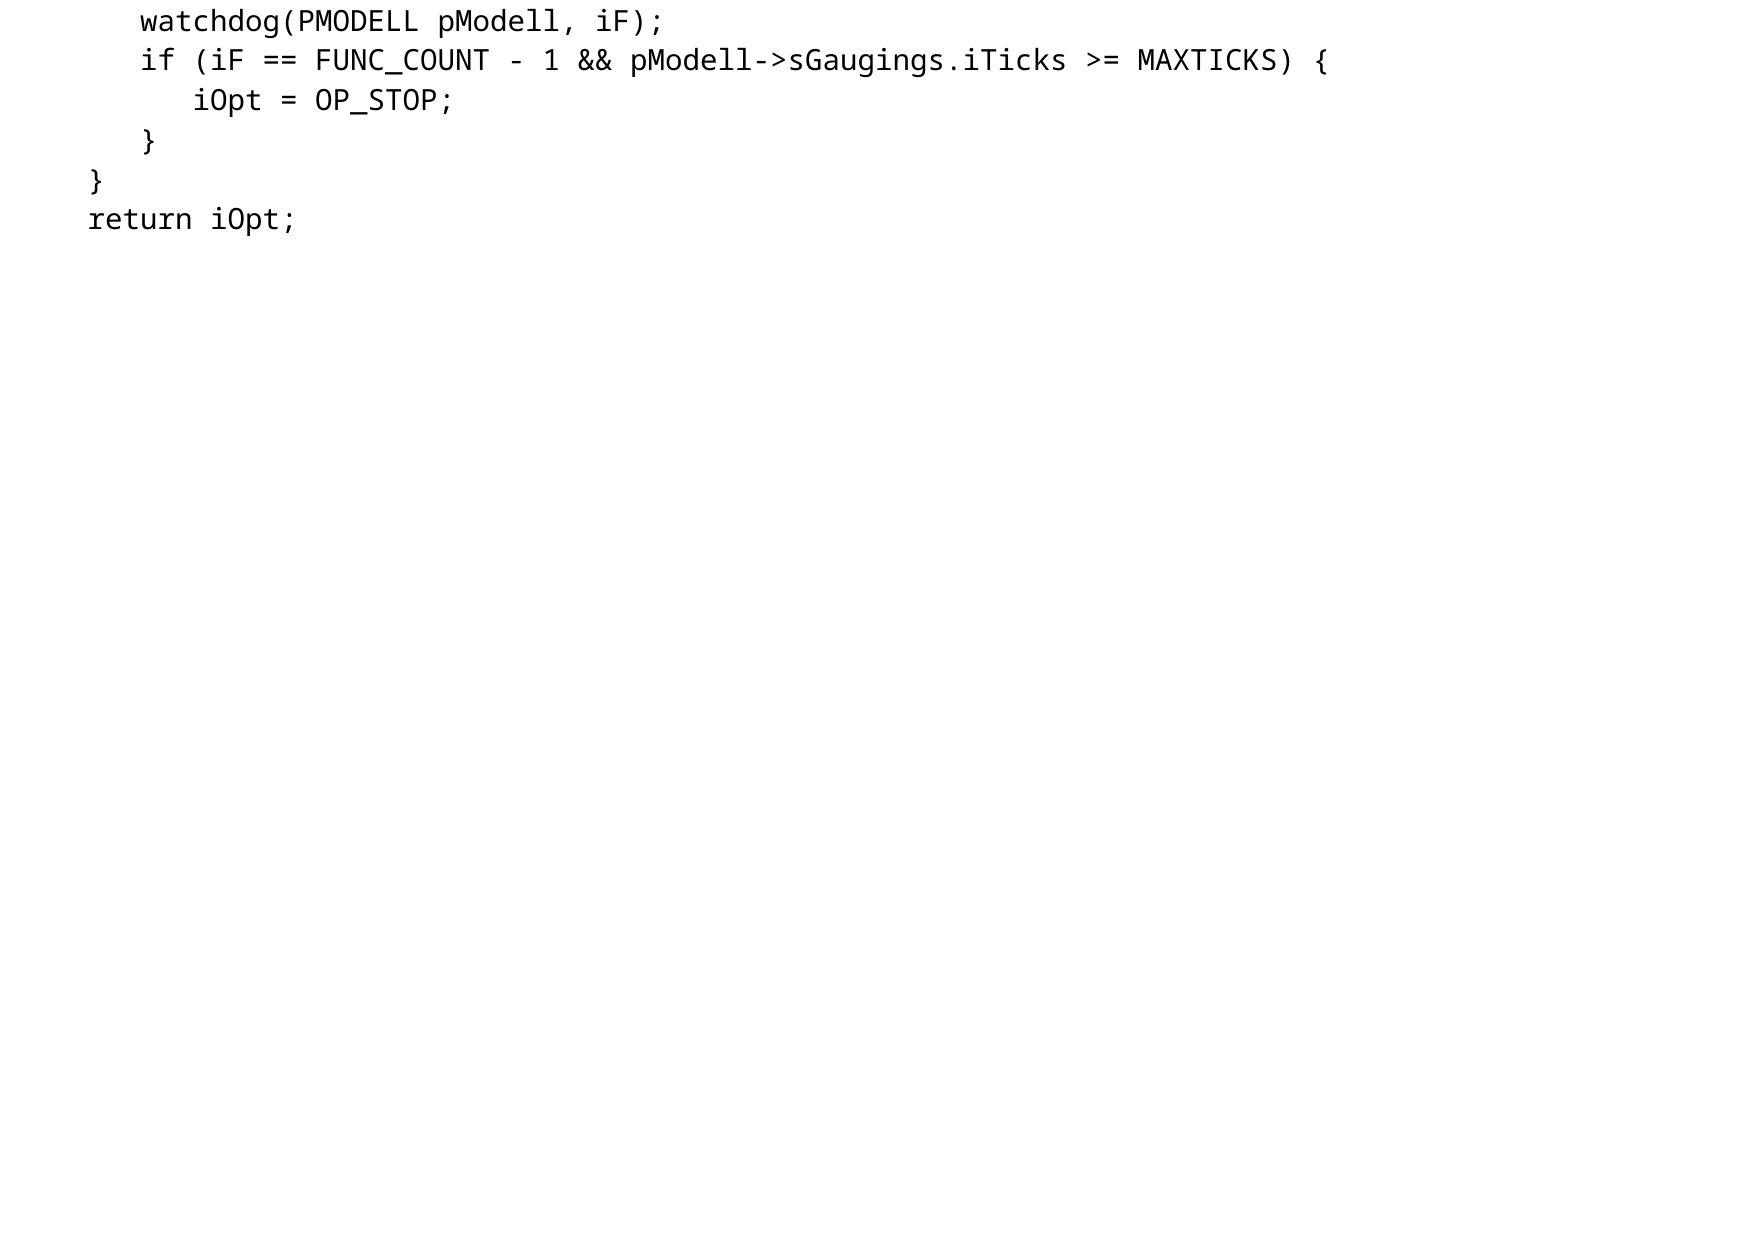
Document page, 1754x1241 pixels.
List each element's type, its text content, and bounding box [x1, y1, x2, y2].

text } [0, 159, 1754, 198]
text watchdog(PMODELL pModell, iF); [0, 0, 1754, 40]
text if (iF == FUNC_COUNT - 1 && pModell->sGaugings.iTicks >= MAXTICKS) { [0, 40, 1754, 79]
text } [0, 119, 1754, 159]
text iOpt = OP_STOP; [0, 79, 1754, 119]
text return iOpt; [0, 198, 1754, 238]
